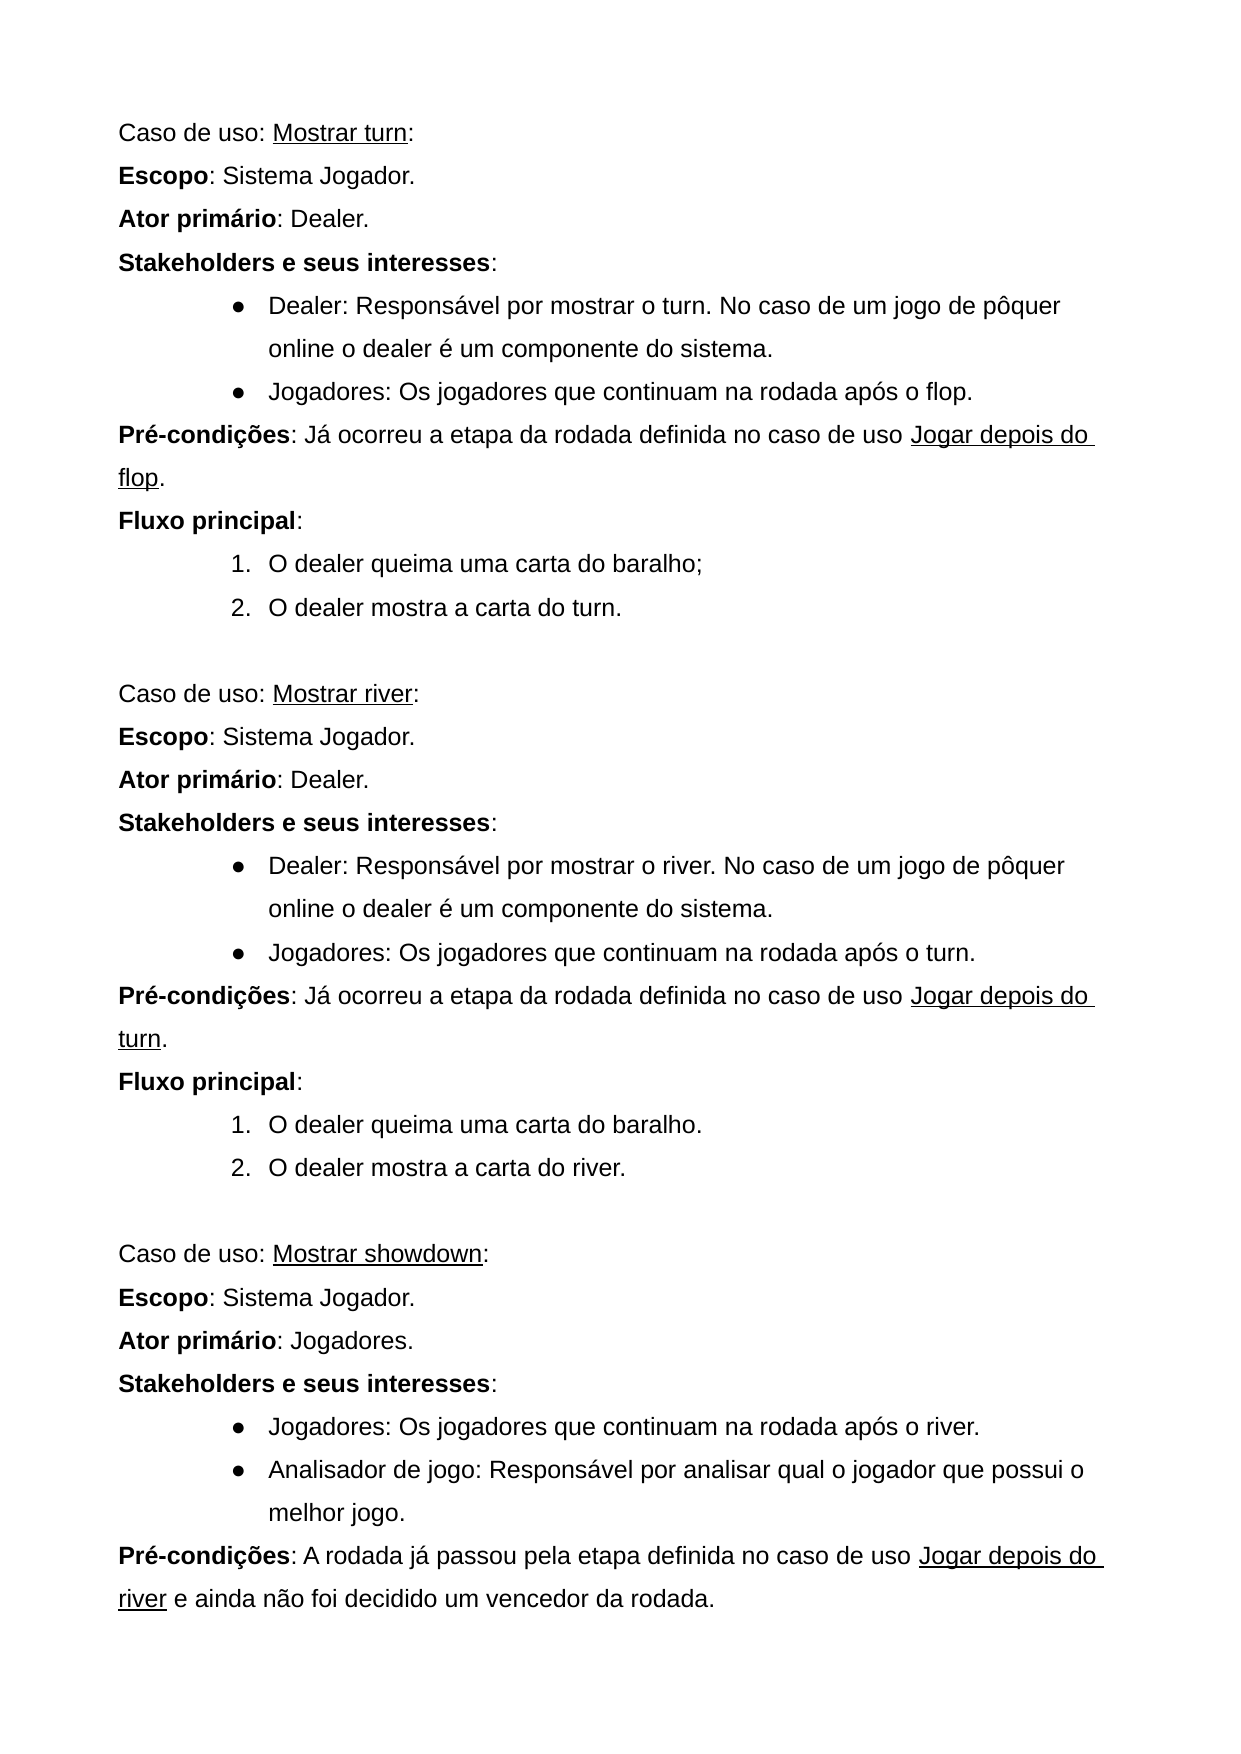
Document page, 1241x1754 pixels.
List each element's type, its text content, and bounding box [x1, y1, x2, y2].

list O dealer queima uma carta do baralho. [231, 1110, 1122, 1139]
text Ator primário: Dealer. [118, 204, 1122, 233]
text Escopo: Sistema Jogador. [118, 161, 1122, 190]
list Dealer: Responsável por mostrar o river. No caso de um jogo de pôquer online o dealer é um componente do sistema. [231, 851, 1122, 923]
list Dealer: Responsável por mostrar o turn. No caso de um jogo de pôquer online o dealer é um componente do sistema. [231, 291, 1122, 362]
list Analisador de jogo: Responsável por analisar qual o jogador que possui o melhor jogo. [231, 1455, 1122, 1527]
list Jogadores: Os jogadores que continuam na rodada após o river. [231, 1412, 1122, 1441]
text Pré-condições: Já ocorreu a etapa da rodada definida no caso de uso Jogar depois do flop. [118, 420, 1122, 492]
text Caso de uso: Mostrar showdown: [118, 1239, 1122, 1268]
text Stakeholders e seus interesses: [118, 247, 1122, 276]
list Jogadores: Os jogadores que continuam na rodada após o turn. [231, 937, 1122, 966]
text Ator primário: Jogadores. [118, 1326, 1122, 1354]
text Escopo: Sistema Jogador. [118, 1282, 1122, 1311]
text Escopo: Sistema Jogador. [118, 722, 1122, 751]
list Jogadores: Os jogadores que continuam na rodada após o flop. [231, 377, 1122, 406]
text Fluxo principal: [118, 506, 1122, 535]
text Pré-condições: Já ocorreu a etapa da rodada definida no caso de uso Jogar depois do turn. [118, 981, 1122, 1052]
list O dealer mostra a carta do turn. [231, 592, 1122, 621]
list O dealer queima uma carta do baralho; [231, 549, 1122, 578]
list O dealer mostra a carta do river. [231, 1153, 1122, 1182]
text Caso de uso: Mostrar river: [118, 679, 1122, 707]
text Ator primário: Dealer. [118, 765, 1122, 794]
text Pré-condições: A rodada já passou pela etapa definida no caso de uso Jogar depois do river e ainda não foi decidido um vencedor da rodada. [118, 1541, 1122, 1613]
text Caso de uso: Mostrar turn: [118, 118, 1122, 147]
text Stakeholders e seus interesses: [118, 1369, 1122, 1397]
text Stakeholders e seus interesses: [118, 808, 1122, 837]
text Fluxo principal: [118, 1067, 1122, 1096]
